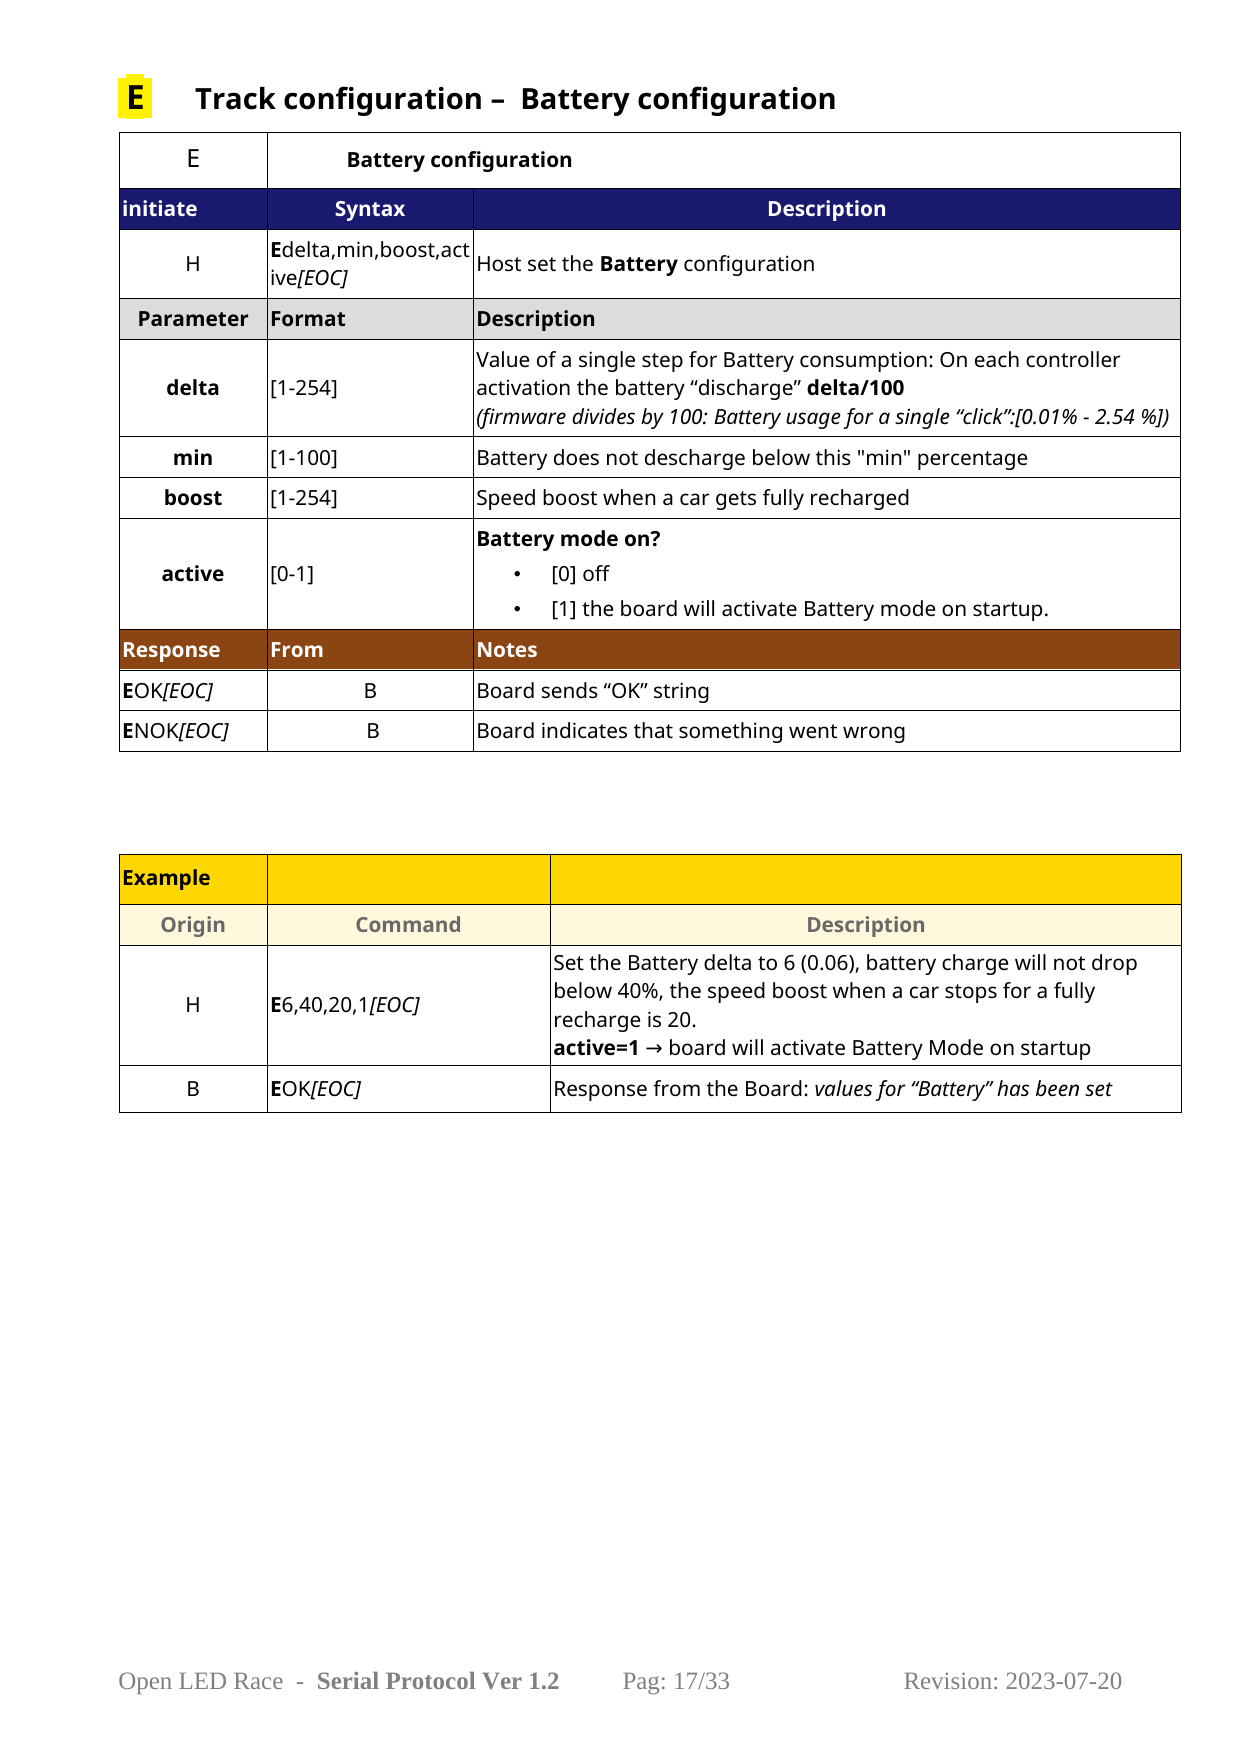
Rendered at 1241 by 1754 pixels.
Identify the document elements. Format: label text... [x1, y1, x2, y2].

table_cell Set the Battery delta to 6 (0.06), battery charge will not drop below 40%, the speed boost when a car stops for a fully recharge is 20. active=1 → board will activate Battery Mode on startup [551, 946, 1181, 1065]
table_cell H [120, 946, 267, 1065]
table_cell Board sends “OK” string [474, 671, 1180, 710]
table_cell [1-254] [268, 340, 473, 436]
table_cell From [268, 630, 473, 669]
table_cell Battery mode on? [0] off [1] the board will activate Battery mode on startup. [474, 519, 1180, 629]
table_cell Host set the Battery configuration [474, 230, 1180, 298]
table_cell Parameter [120, 299, 267, 339]
table_cell [1-100] [268, 437, 473, 477]
table_header E [120, 133, 267, 188]
table_cell min [120, 437, 267, 477]
table_cell B [120, 1066, 267, 1112]
table_cell [0-1] [268, 519, 473, 629]
subtitle E Track configuration – Battery configuration [118, 74, 1181, 119]
table_header [268, 855, 550, 904]
table_cell boost [120, 478, 267, 518]
table_header [551, 855, 1181, 904]
table_cell E6,40,20,1[EOC] [268, 946, 550, 1065]
table_cell Format [268, 299, 473, 339]
table_cell active [120, 519, 267, 629]
table_cell initiate [120, 189, 267, 229]
table_cell Value of a single step for Battery consumption: On each controller activation the battery “discharge” delta/100 (firmware divides by 100: Battery usage for a single “click”:[0.01% - 2.54 %]) [474, 340, 1180, 436]
table_cell Response from the Board: values for “Battery” has been set [551, 1066, 1181, 1112]
table_cell Command [268, 905, 550, 945]
table_cell Description [474, 299, 1180, 339]
table_cell ENOK[EOC] [120, 711, 267, 751]
table_cell Notes [474, 630, 1180, 669]
table_cell [1-254] [268, 478, 473, 518]
table_header Example [120, 855, 267, 904]
table_cell Description [474, 189, 1180, 229]
table_cell Board indicates that something went wrong [474, 711, 1180, 751]
table_cell Response [120, 630, 267, 669]
table_cell Origin [120, 905, 267, 945]
table_cell Speed boost when a car gets fully recharged [474, 478, 1180, 518]
table_header Battery configuration [268, 133, 1180, 188]
table_cell Syntax [268, 189, 473, 229]
table_cell Description [551, 905, 1181, 945]
table_cell B [268, 711, 473, 751]
table_cell EOK[EOC] [268, 1066, 550, 1112]
table_cell H [120, 230, 267, 298]
table_cell B [268, 671, 473, 710]
table_cell Battery does not descharge below this "min" percentage [474, 437, 1180, 477]
table_cell EOK[EOC] [120, 671, 267, 710]
table_cell Edelta,min,boost,active[EOC] [268, 230, 473, 298]
table_cell delta [120, 340, 267, 436]
